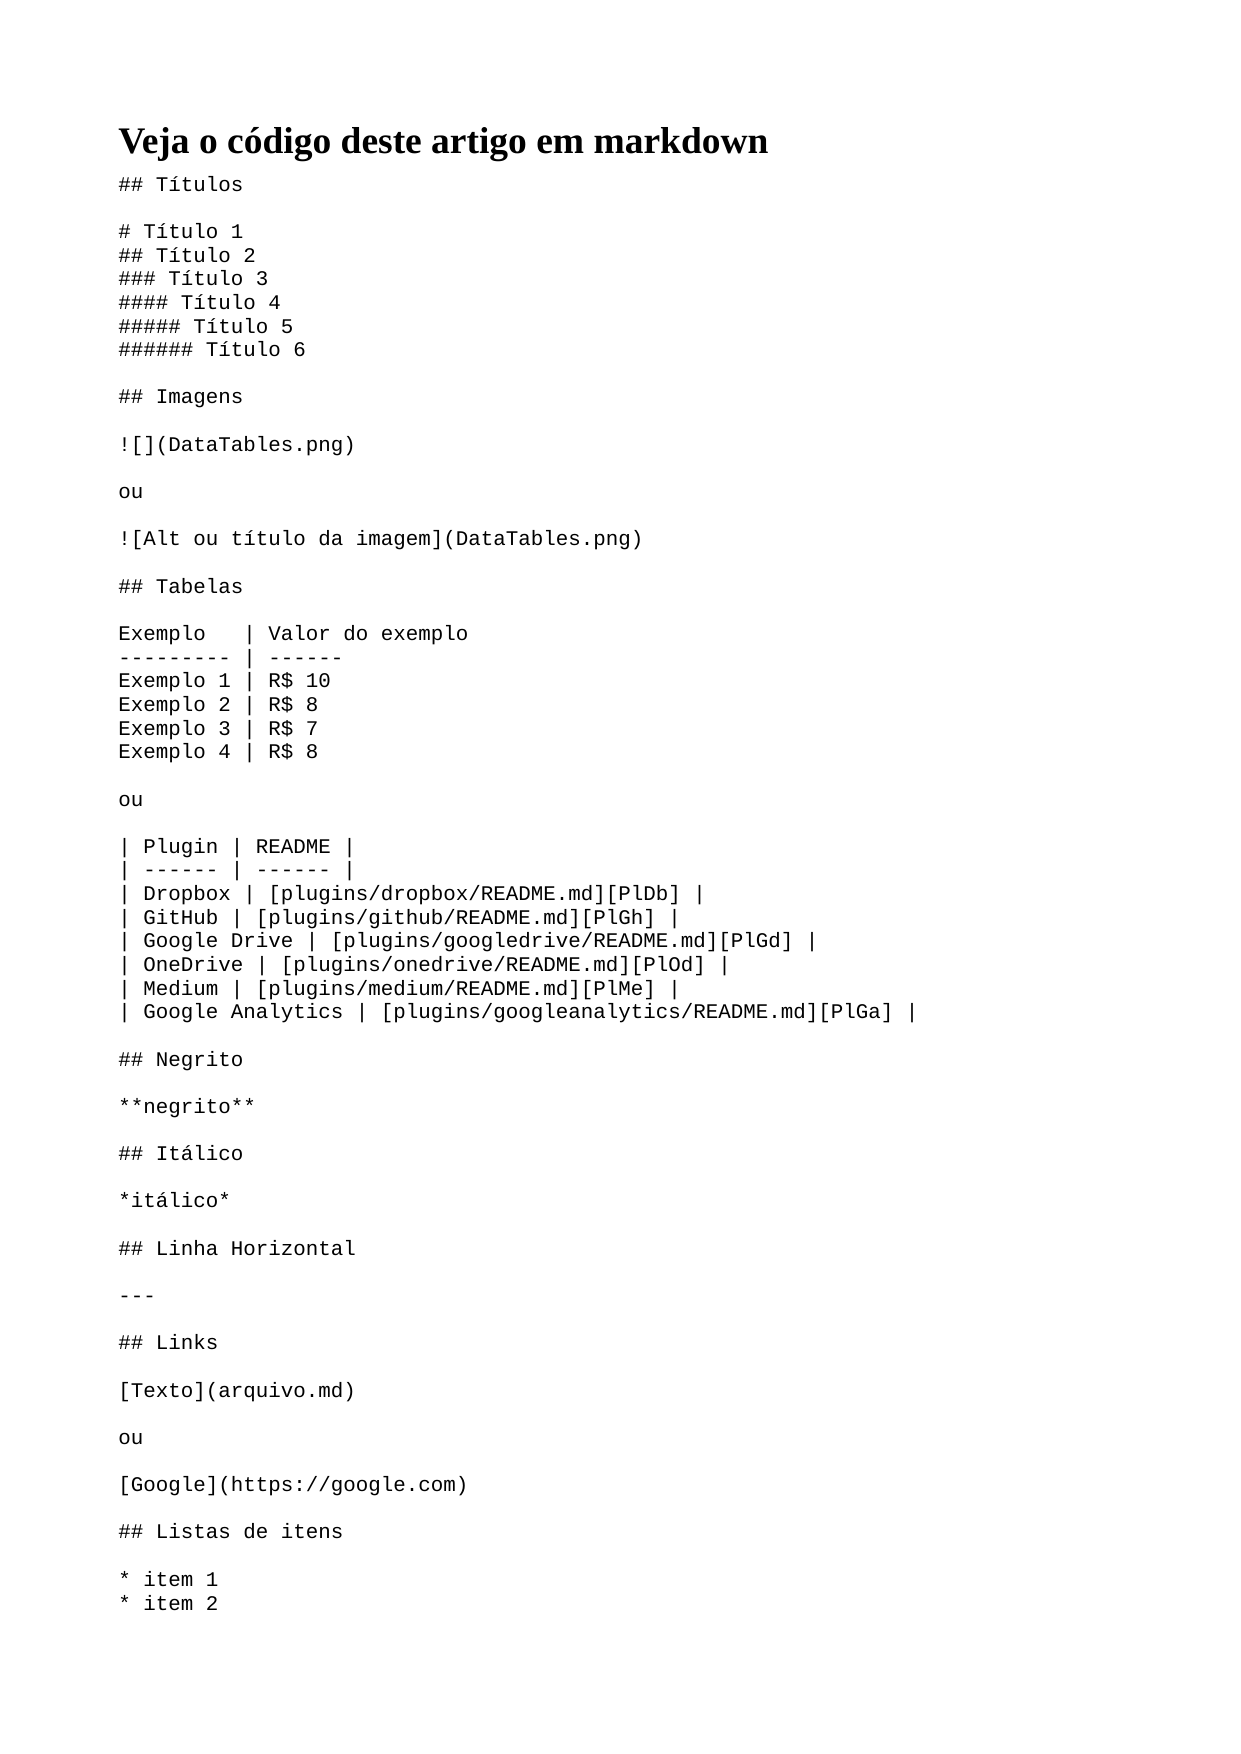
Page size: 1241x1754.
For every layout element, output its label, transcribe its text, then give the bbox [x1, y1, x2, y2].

text **negrito** [118, 1096, 1122, 1119]
text ou [118, 1427, 1122, 1451]
text ou [118, 481, 1122, 505]
text # Título 1 [118, 221, 1122, 245]
text ## Linha Horizontal [118, 1238, 1122, 1261]
text ## Imagens [118, 387, 1122, 410]
text Exemplo 1 | R$ 10 [118, 670, 1122, 694]
text | ------ | ------ | [118, 859, 1122, 883]
text * item 1 [118, 1569, 1122, 1592]
text | Dropbox | [plugins/dropbox/README.md][PlDb] | [118, 883, 1122, 907]
text ## Listas de itens [118, 1522, 1122, 1545]
text --------- | ------ [118, 647, 1122, 670]
text | OneDrive | [plugins/onedrive/README.md][PlOd] | [118, 954, 1122, 978]
text [Google](https://google.com) [118, 1474, 1122, 1498]
text | GitHub | [plugins/github/README.md][PlGh] | [118, 907, 1122, 930]
text ### Título 3 [118, 268, 1122, 292]
text ###### Título 6 [118, 339, 1122, 363]
text Exemplo 2 | R$ 8 [118, 694, 1122, 718]
text #### Título 4 [118, 292, 1122, 316]
text ## Títulos [118, 174, 1122, 197]
text ## Itálico [118, 1143, 1122, 1167]
text | Google Analytics | [plugins/googleanalytics/README.md][PlGa] | [118, 1001, 1122, 1025]
text Exemplo 3 | R$ 7 [118, 718, 1122, 741]
text *itálico* [118, 1191, 1122, 1214]
text ## Links [118, 1332, 1122, 1356]
text Exemplo 4 | R$ 8 [118, 741, 1122, 765]
text Exemplo | Valor do exemplo [118, 623, 1122, 647]
text ![Alt ou título da imagem](DataTables.png) [118, 528, 1122, 552]
text | Plugin | README | [118, 836, 1122, 859]
text ou [118, 788, 1122, 812]
text * item 2 [118, 1592, 1122, 1616]
text | Medium | [plugins/medium/README.md][PlMe] | [118, 978, 1122, 1001]
text ##### Título 5 [118, 316, 1122, 339]
text ## Tabelas [118, 576, 1122, 599]
text | Google Drive | [plugins/googledrive/README.md][PlGd] | [118, 930, 1122, 954]
subtitle Veja o código deste artigo em markdown [118, 118, 1122, 161]
text ![](DataTables.png) [118, 434, 1122, 457]
text ## Título 2 [118, 245, 1122, 268]
text [Texto](arquivo.md) [118, 1380, 1122, 1403]
text --- [118, 1285, 1122, 1309]
text ## Negrito [118, 1049, 1122, 1072]
